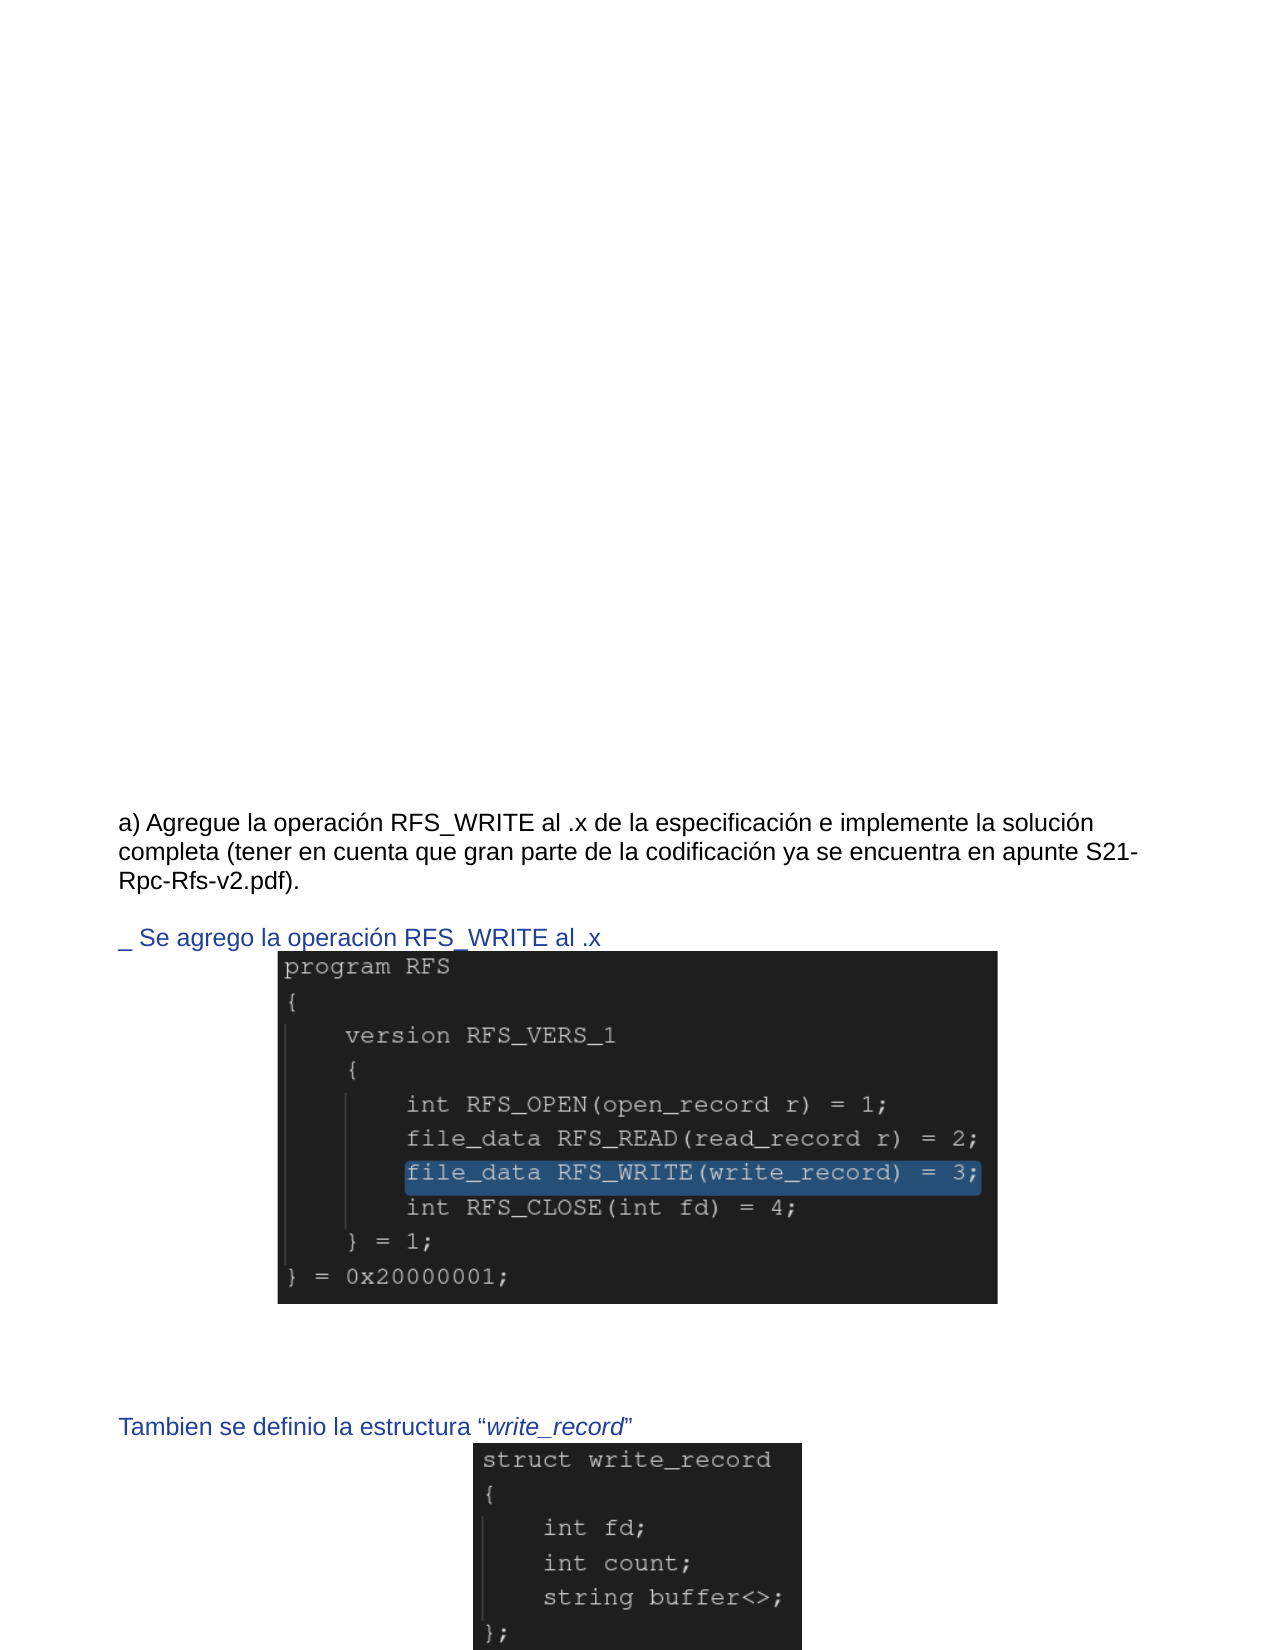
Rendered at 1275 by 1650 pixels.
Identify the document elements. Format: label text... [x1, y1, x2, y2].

picture [277, 951, 998, 1304]
text a) Agregue la operación RFS_WRITE al .x de la especificación e implemente la solución completa (tener en cuenta que gran parte de la codificación ya se encuentra en apunte S21-Rpc-Rfs-v2.pdf). [118, 808, 1157, 894]
text _ Se agrego la operación RFS_WRITE al .x [118, 923, 1157, 952]
picture [473, 1443, 802, 1650]
text Tambien se definio la estructura “write_record” [118, 1412, 1157, 1441]
